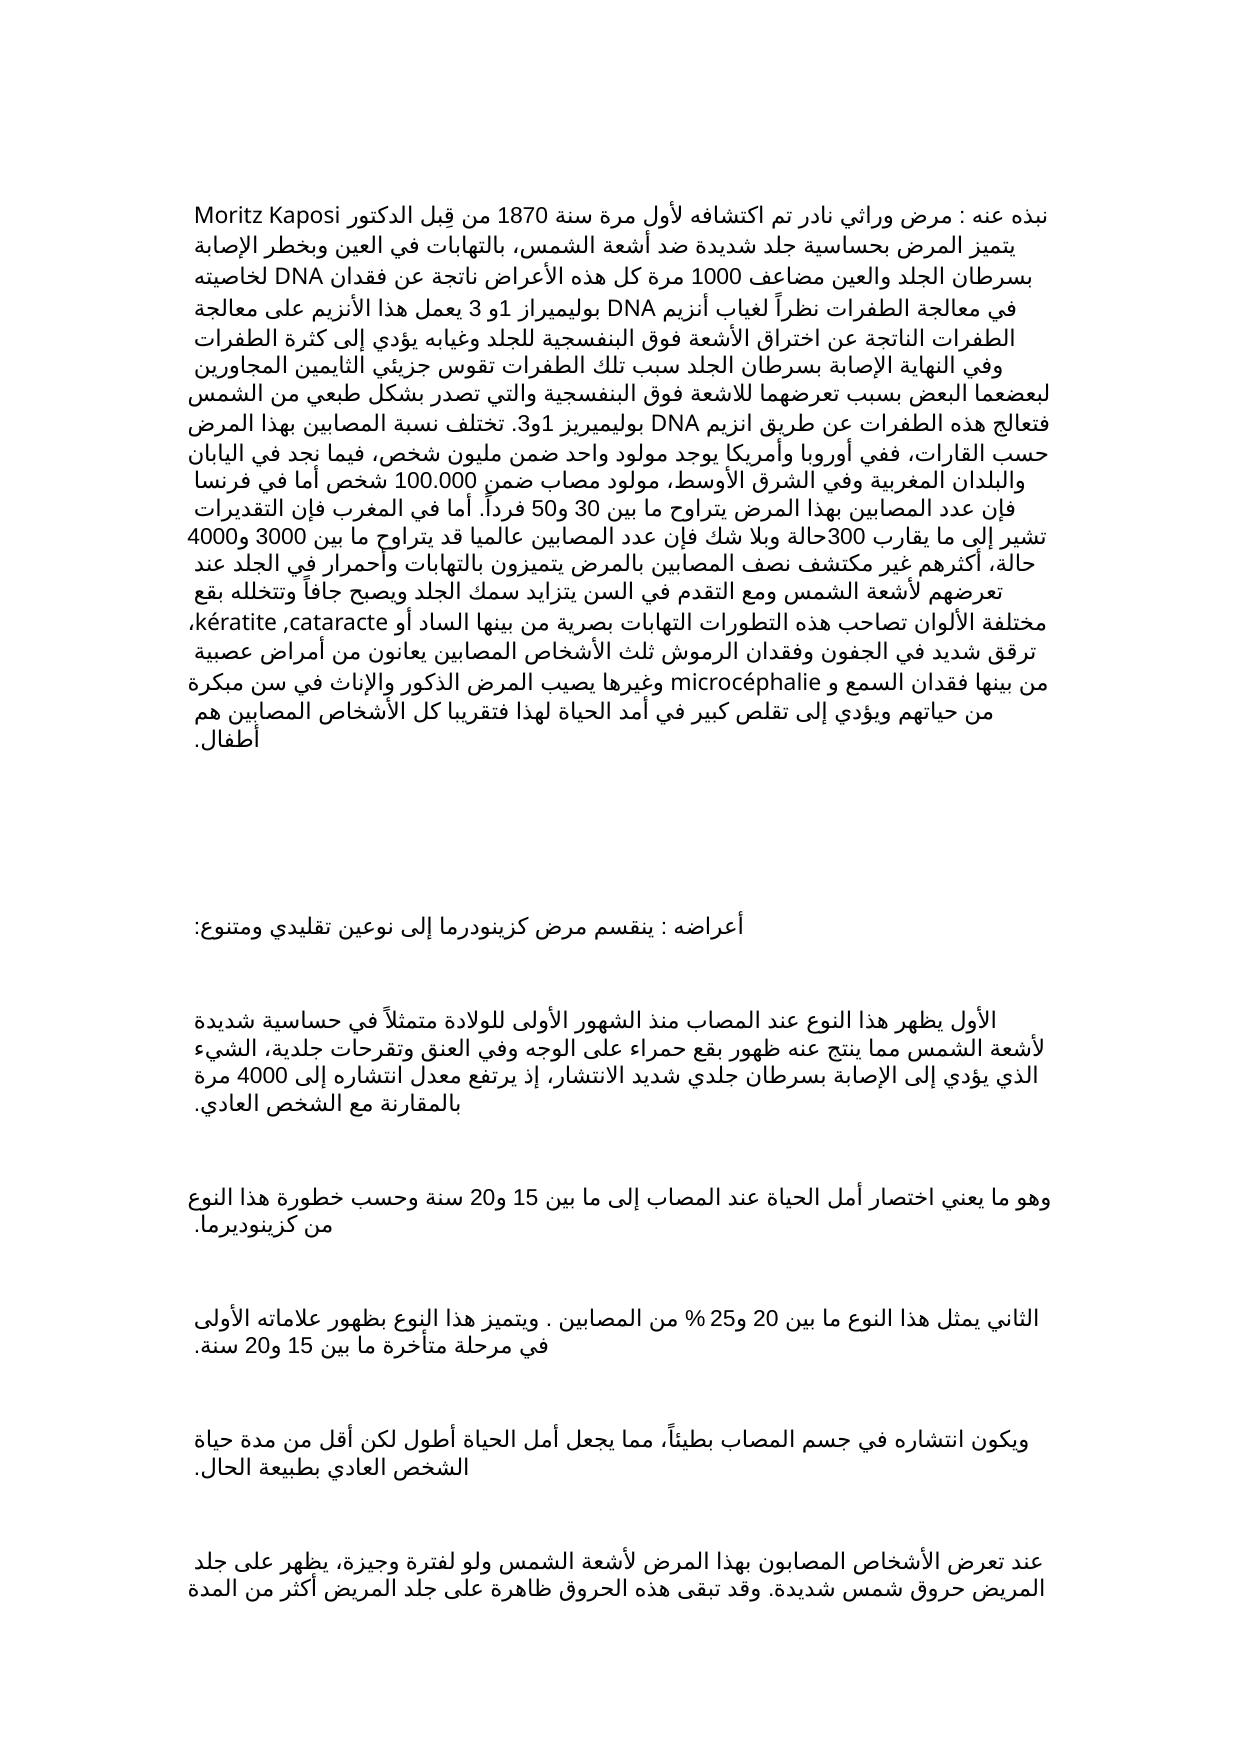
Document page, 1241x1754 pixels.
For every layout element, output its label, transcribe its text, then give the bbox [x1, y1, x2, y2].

text الثاني يمثل هذا النوع ما بين 20 و25 % من المصابين . ويتميز هذا النوع بظهور علاماته الأولى في مرحلة متأخرة ما بين 15 و20 سنة. [187, 1305, 1053, 1359]
text عند تعرض الأشخاص المصابون بهذا المرض لأشعة الشمس ولو لفترة وجيزة، يظهر على جلد المريض حروق شمس شديدة. وقد تبقى هذه الحروق ظاهرة على جلد المريض أكثر من المدة المتوقعة، ربما تستمر لعدة اسابيع. وتظهر هذه الحروق في حال تعرض الطفل للمرة الأولى لاشعة الشمس. وهو مؤشر لإصابة الطفل بهذا المرض. المصابون بهذا المرض ليسو عرضة لظهور حروق الشمس اسرع من غيرهم، لكن هذا المرض يكتشف عند بدء حدوث تغير غير عادي تدريجياً على الجلد مع الوقت. معظم المصابون بهذا المرض يظهر عليهم النمش في سن مبكرة، ومع استمرار التعرض لأشعة الشمس فوق البنفسجية يظهر المزيد من التغيرات على الجلد كبقع داكنة غير عادية، ثم بداية جفاف مفرط وخشونة بالجلد، ومن ثم يصاب بسرطان الجلد. وبعد هذه التغيرات الجلدية يبدو المريض كالشخص المسن الذي أمضى سنوات طويلة تحت أشعة الشمس. هذه التغيرات غالباً ما تبدأ في سن الرضاعة، ودائماً قبل سن العشرين. أعين المصاب بهذا المرض حساسة بشكل مؤلم لأشعة الشمس، محتقن بالدم، مما يسبب سرعة غضب المصاب. ومن الممكن حدوث أورام سرطانية وغير سرطانية. [187, 1548, 1053, 1602]
text نبذه عنه : مرض وراثي نادر تم اكتشافه لأول مرة سنة 1870 من قِبل الدكتور Moritz Kaposi يتميز المرض بحساسية جلد شديدة ضد أشعة الشمس، بالتهابات في العين وبخطر الإصابة بسرطان الجلد والعين مضاعف 1000 مرة كل هذه الأعراض ناتجة عن فقدان DNA لخاصيته في معالجة الطفرات نظراً لغياب أنزيم DNA بوليميراز 1و 3 يعمل هذا الأنزيم على معالجة الطفرات الناتجة عن اختراق الأشعة فوق البنفسجية للجلد وغيابه يؤدي إلى كثرة الطفرات وفي النهاية الإصابة بسرطان الجلد سبب تلك الطفرات تقوس جزيئي الثايمين المجاورين لبعضعما البعض بسبب تعرضهما للاشعة فوق البنفسجية والتي تصدر بشكل طبعي من الشمس فتعالج هذه الطفرات عن طريق انزيم DNA بوليميريز 1و3. تختلف نسبة المصابين بهذا المرض حسب القارات، ففي أوروبا وأمريكا يوجد مولود واحد ضمن مليون شخص، فيما نجد في اليابان والبلدان المغربية وفي الشرق الأوسط، مولود مصاب ضمن 100.000 شخص أما في فرنسا فإن عدد المصابين بهذا المرض يتراوح ما بين 30 و50 فرداً. أما في المغرب فإن التقديرات تشير إلى ما يقارب 300حالة وبلا شك فإن عدد المصابين عالميا قد يتراوح ما بين 3000 و4000 حالة، أكثرهم غير مكتشف نصف المصابين بالمرض يتميزون بالتهابات وأحمرار في الجلد عند تعرضهم لأشعة الشمس ومع التقدم في السن يتزايد سمك الجلد ويصبح جافاً وتتخلله بقع مختلفة الألوان تصاحب هذه التطورات التهابات بصرية من بينها الساد أو kératite ,cataracte، ترقق شديد في الجفون وفقدان الرموش ثلث الأشخاص المصابين يعانون من أمراض عصبية من بينها فقدان السمع و microcéphalie وغيرها يصيب المرض الذكور والإناث في سن مبكرة من حياتهم ويؤدي إلى تقلص كبير في أمد الحياة لهذا فتقريبا كل الأشخاص المصابين هم أطفال. [187, 199, 1053, 752]
text الأول يظهر هذا النوع عند المصاب منذ الشهور الأولى للولادة متمثلاً في حساسية شديدة لأشعة الشمس مما ينتج عنه ظهور بقع حمراء على الوجه وفي العنق وتقرحات جلدية، الشيء الذي يؤدي إلى الإصابة بسرطان جلدي شديد الانتشار، إذ يرتفع معدل انتشاره إلى 4000 مرة بالمقارنة مع الشخص العادي. [187, 1007, 1053, 1116]
text أعراضه : ينقسم مرض كزينودرما إلى نوعين تقليدي ومتنوع: [187, 913, 1053, 939]
text وهو ما يعني اختصار أمل الحياة عند المصاب إلى ما بين 15 و20 سنة وحسب خطورة هذا النوع من كزينوديرما. [187, 1183, 1053, 1237]
text ويكون انتشاره في جسم المصاب بطيئاً، مما يجعل أمل الحياة أطول لكن أقل من مدة حياة الشخص العادي بطبيعة الحال. [187, 1426, 1053, 1480]
